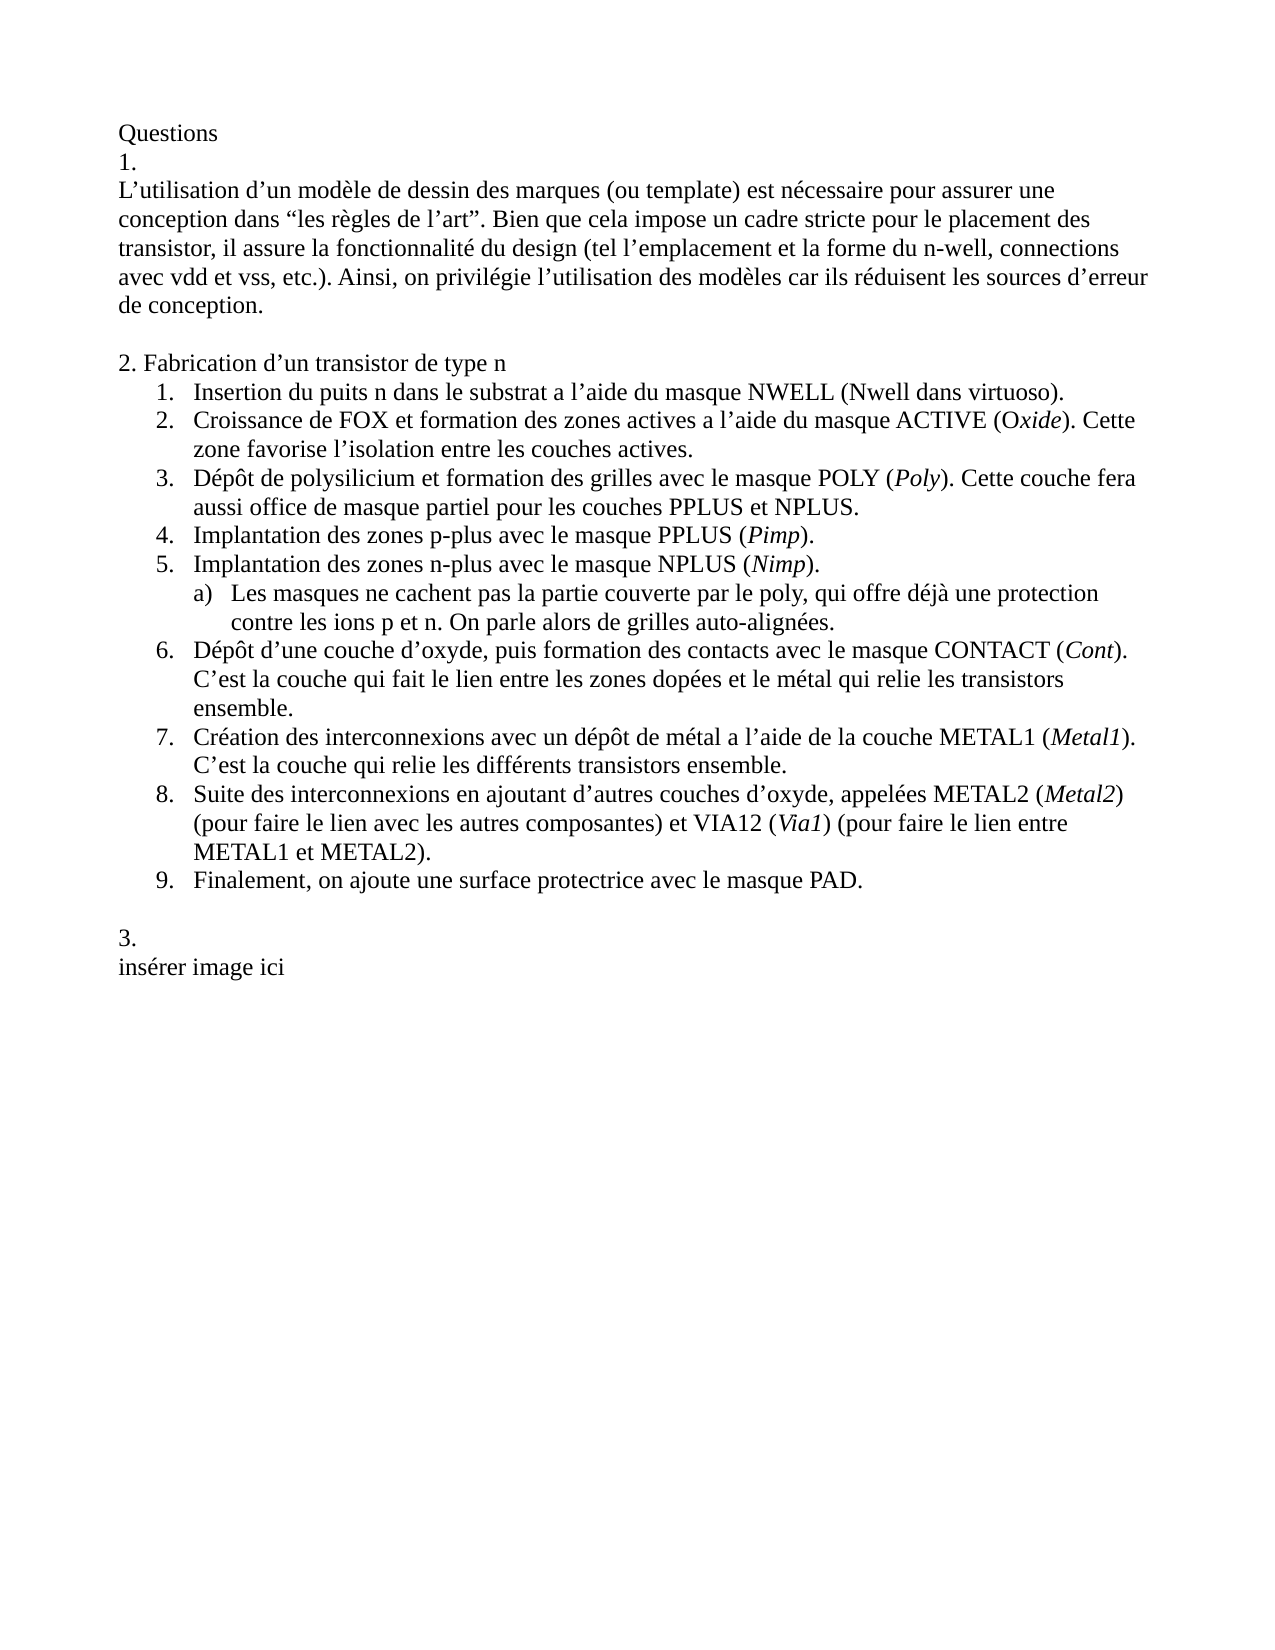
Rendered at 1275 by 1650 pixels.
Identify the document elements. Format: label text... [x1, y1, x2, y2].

list Croissance de FOX et formation des zones actives a l’aide du masque ACTIVE (Oxide). Cette zone favorise l’isolation entre les couches actives. [156, 406, 1157, 463]
list Insertion du puits n dans le substrat a l’aide du masque NWELL (Nwell dans virtuoso). [156, 377, 1157, 406]
text 3. [118, 923, 1157, 952]
text insérer image ici [118, 952, 1157, 981]
list Suite des interconnexions en ajoutant d’autres couches d’oxyde, appelées METAL2 (Metal2) (pour faire le lien avec les autres composantes) et VIA12 (Via1) (pour faire le lien entre METAL1 et METAL2). [156, 779, 1157, 866]
list Finalement, on ajoute une surface protectrice avec le masque PAD. [156, 866, 1157, 894]
list Les masques ne cachent pas la partie couverte par le poly, qui offre déjà une protection contre les ions p et n. On parle alors de grilles auto-alignées. [193, 578, 1157, 636]
text 2. Fabrication d’un transistor de type n [118, 348, 1157, 377]
list Implantation des zones n-plus avec le masque NPLUS (Nimp). [156, 549, 1157, 578]
text Questions [118, 118, 1157, 147]
list Dépôt de polysilicium et formation des grilles avec le masque POLY (Poly). Cette couche fera aussi office de masque partiel pour les couches PPLUS et NPLUS. [156, 463, 1157, 521]
list Implantation des zones p-plus avec le masque PPLUS (Pimp). [156, 521, 1157, 549]
list Création des interconnexions avec un dépôt de métal a l’aide de la couche METAL1 (Metal1). C’est la couche qui relie les différents transistors ensemble. [156, 722, 1157, 779]
text 1. [118, 147, 1157, 176]
text L’utilisation d’un modèle de dessin des marques (ou template) est nécessaire pour assurer une conception dans “les règles de l’art”. Bien que cela impose un cadre stricte pour le placement des transistor, il assure la fonctionnalité du design (tel l’emplacement et la forme du n-well, connections avec vdd et vss, etc.). Ainsi, on privilégie l’utilisation des modèles car ils réduisent les sources d’erreur de conception. [118, 176, 1157, 319]
list Dépôt d’une couche d’oxyde, puis formation des contacts avec le masque CONTACT (Cont). C’est la couche qui fait le lien entre les zones dopées et le métal qui relie les transistors ensemble. [156, 636, 1157, 722]
